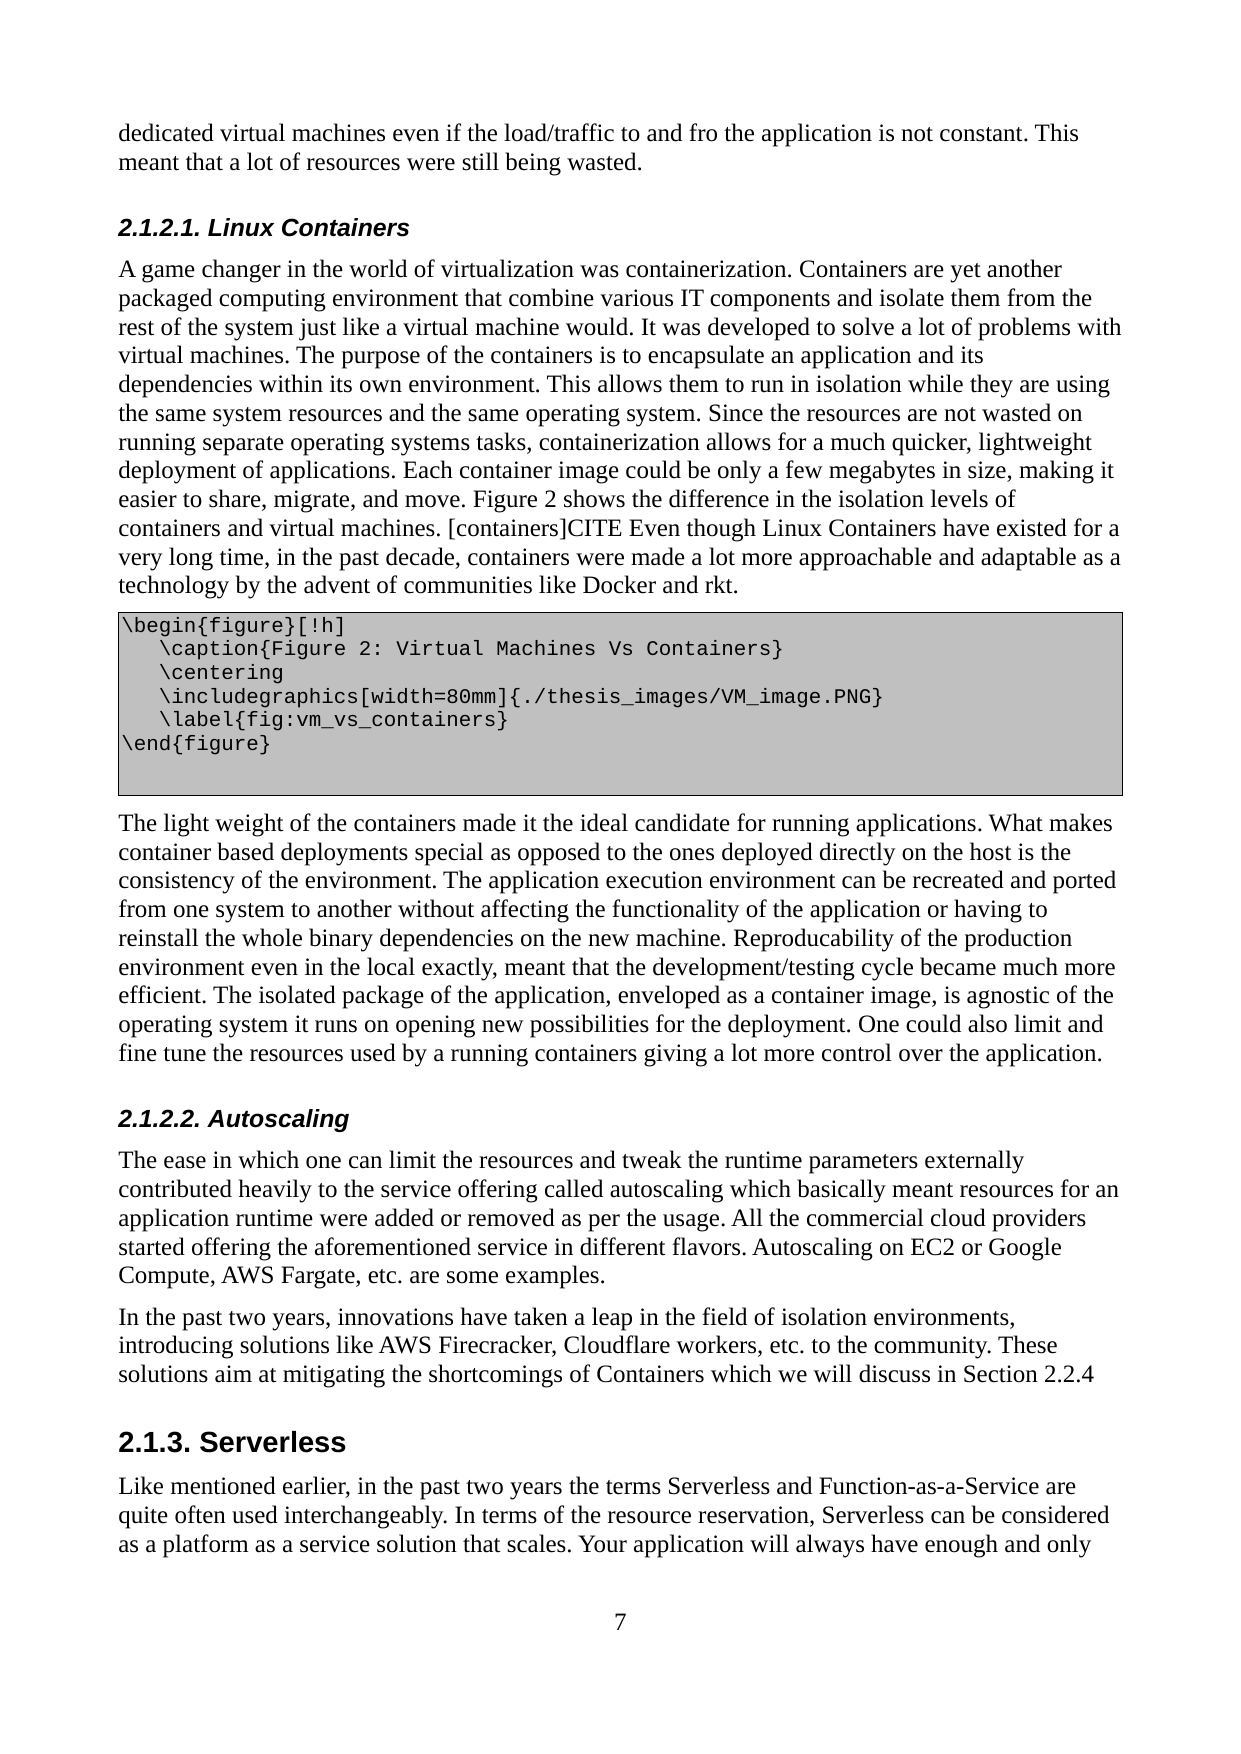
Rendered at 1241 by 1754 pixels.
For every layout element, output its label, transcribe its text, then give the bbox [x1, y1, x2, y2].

text Like mentioned earlier, in the past two years the terms Serverless and Function-as-a-Service are quite often used interchangeably. In terms of the resource reservation, Serverless can be considered as a platform as a service solution that scales. Your application will always have enough and only [118, 1471, 1122, 1558]
subtitle Serverless [118, 1425, 1122, 1459]
text The ease in which one can limit the resources and tweak the runtime parameters externally contributed heavily to the service offering called autoscaling which basically meant resources for an application runtime were added or removed as per the usage. All the commercial cloud providers started offering the aforementioned service in different flavors. Autoscaling on EC2 or Google Compute, AWS Fargate, etc. are some examples. [118, 1145, 1122, 1289]
text \centering [119, 659, 1122, 683]
text \caption{Figure 2: Virtual Machines Vs Containers} [119, 635, 1122, 659]
text In the past two years, innovations have taken a leap in the field of isolation environments, introducing solutions like AWS Firecracker, Cloudflare workers, etc. to the community. These solutions aim at mitigating the shortcomings of Containers which we will discuss in Section 2.2.4 [118, 1302, 1122, 1388]
text \includegraphics[width=80mm]{./thesis_images/VM_image.PNG} [119, 683, 1122, 706]
text \begin{figure}[!h] [119, 613, 1122, 635]
text \label{fig:vm_vs_containers} [119, 706, 1122, 730]
subtitle Linux Containers [118, 213, 1122, 242]
subtitle Autoscaling [118, 1104, 1122, 1133]
text \end{figure} [119, 730, 1122, 757]
text dedicated virtual machines even if the load/traffic to and fro the application is not constant. This meant that a lot of resources were still being wasted. [118, 118, 1122, 176]
text A game changer in the world of virtualization was containerization. Containers are yet another packaged computing environment that combine various IT components and isolate them from the rest of the system just like a virtual machine would. It was developed to solve a lot of problems with virtual machines. The purpose of the containers is to encapsulate an application and its dependencies within its own environment. This allows them to run in isolation while they are using the same system resources and the same operating system. Since the resources are not wasted on running separate operating systems tasks, containerization allows for a much quicker, lightweight deployment of applications. Each container image could be only a few megabytes in size, making it easier to share, migrate, and move. Figure 2 shows the difference in the isolation levels of containers and virtual machines. [containers]CITE Even though Linux Containers have existed for a very long time, in the past decade, containers were made a lot more approachable and adaptable as a technology by the advent of communities like Docker and rkt. [118, 254, 1122, 599]
text The light weight of the containers made it the ideal candidate for running applications. What makes container based deployments special as opposed to the ones deployed directly on the host is the consistency of the environment. The application execution environment can be recreated and ported from one system to another without affecting the functionality of the application or having to reinstall the whole binary dependencies on the new machine. Reproducability of the production environment even in the local exactly, meant that the development/testing cycle became much more efficient. The isolated package of the application, enveloped as a container image, is agnostic of the operating system it runs on opening new possibilities for the deployment. One could also limit and fine tune the resources used by a running containers giving a lot more control over the application. [118, 808, 1122, 1067]
